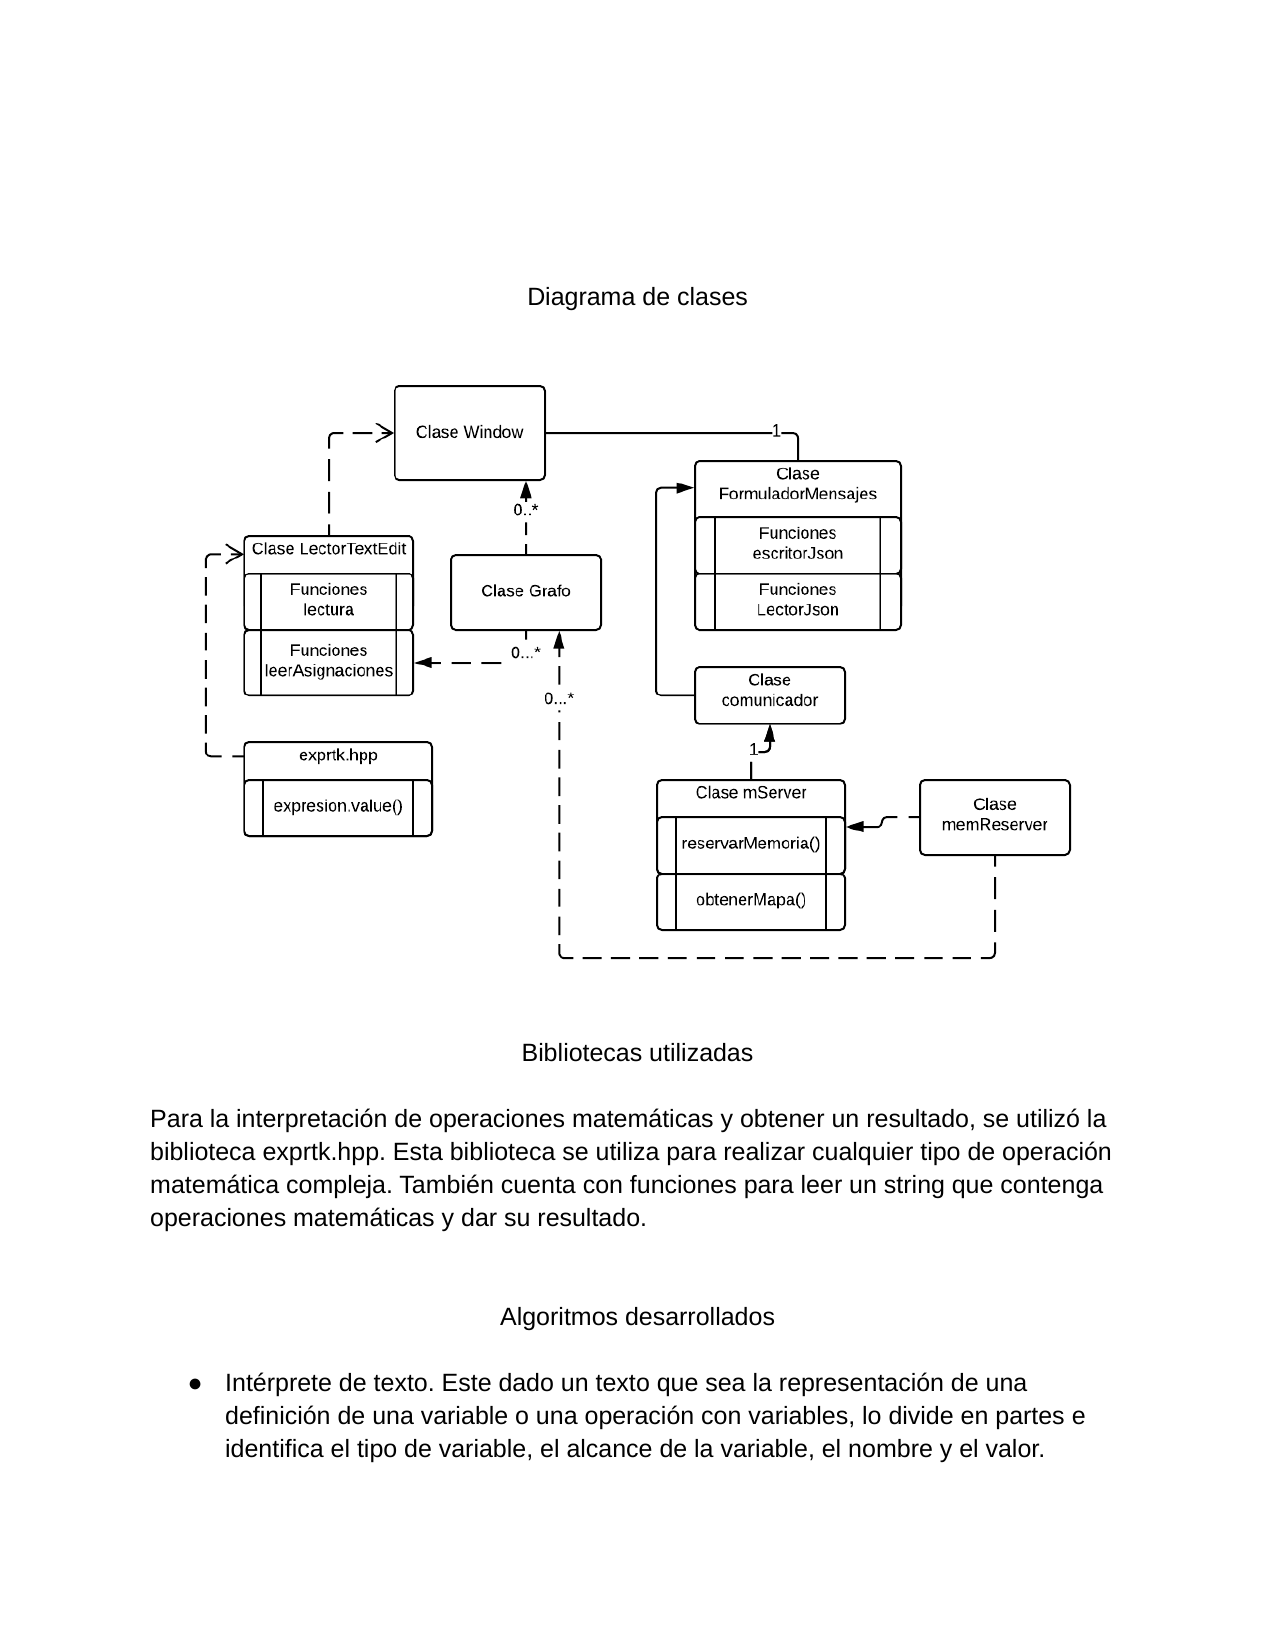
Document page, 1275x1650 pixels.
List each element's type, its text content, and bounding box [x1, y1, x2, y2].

list Intérprete de texto. Este dado un texto que sea la representación de una definición de una variable o una operación con variables, lo divide en partes e identifica el tipo de variable, el alcance de la variable, el nombre y el valor. [187, 1368, 1125, 1462]
text Para la interpretación de operaciones matemáticas y obtener un resultado, se utilizó la biblioteca exprtk.hpp. Esta biblioteca se utiliza para realizar cualquier tipo de operación matemática compleja. También cuenta con funciones para leer un string que contenga operaciones matemáticas y dar su resultado. [150, 1103, 1125, 1231]
text Bibliotecas utilizadas [150, 1037, 1125, 1066]
picture [168, 348, 1107, 996]
text Algoritmos desarrollados [150, 1302, 1125, 1330]
text Diagrama de clases [150, 282, 1125, 311]
